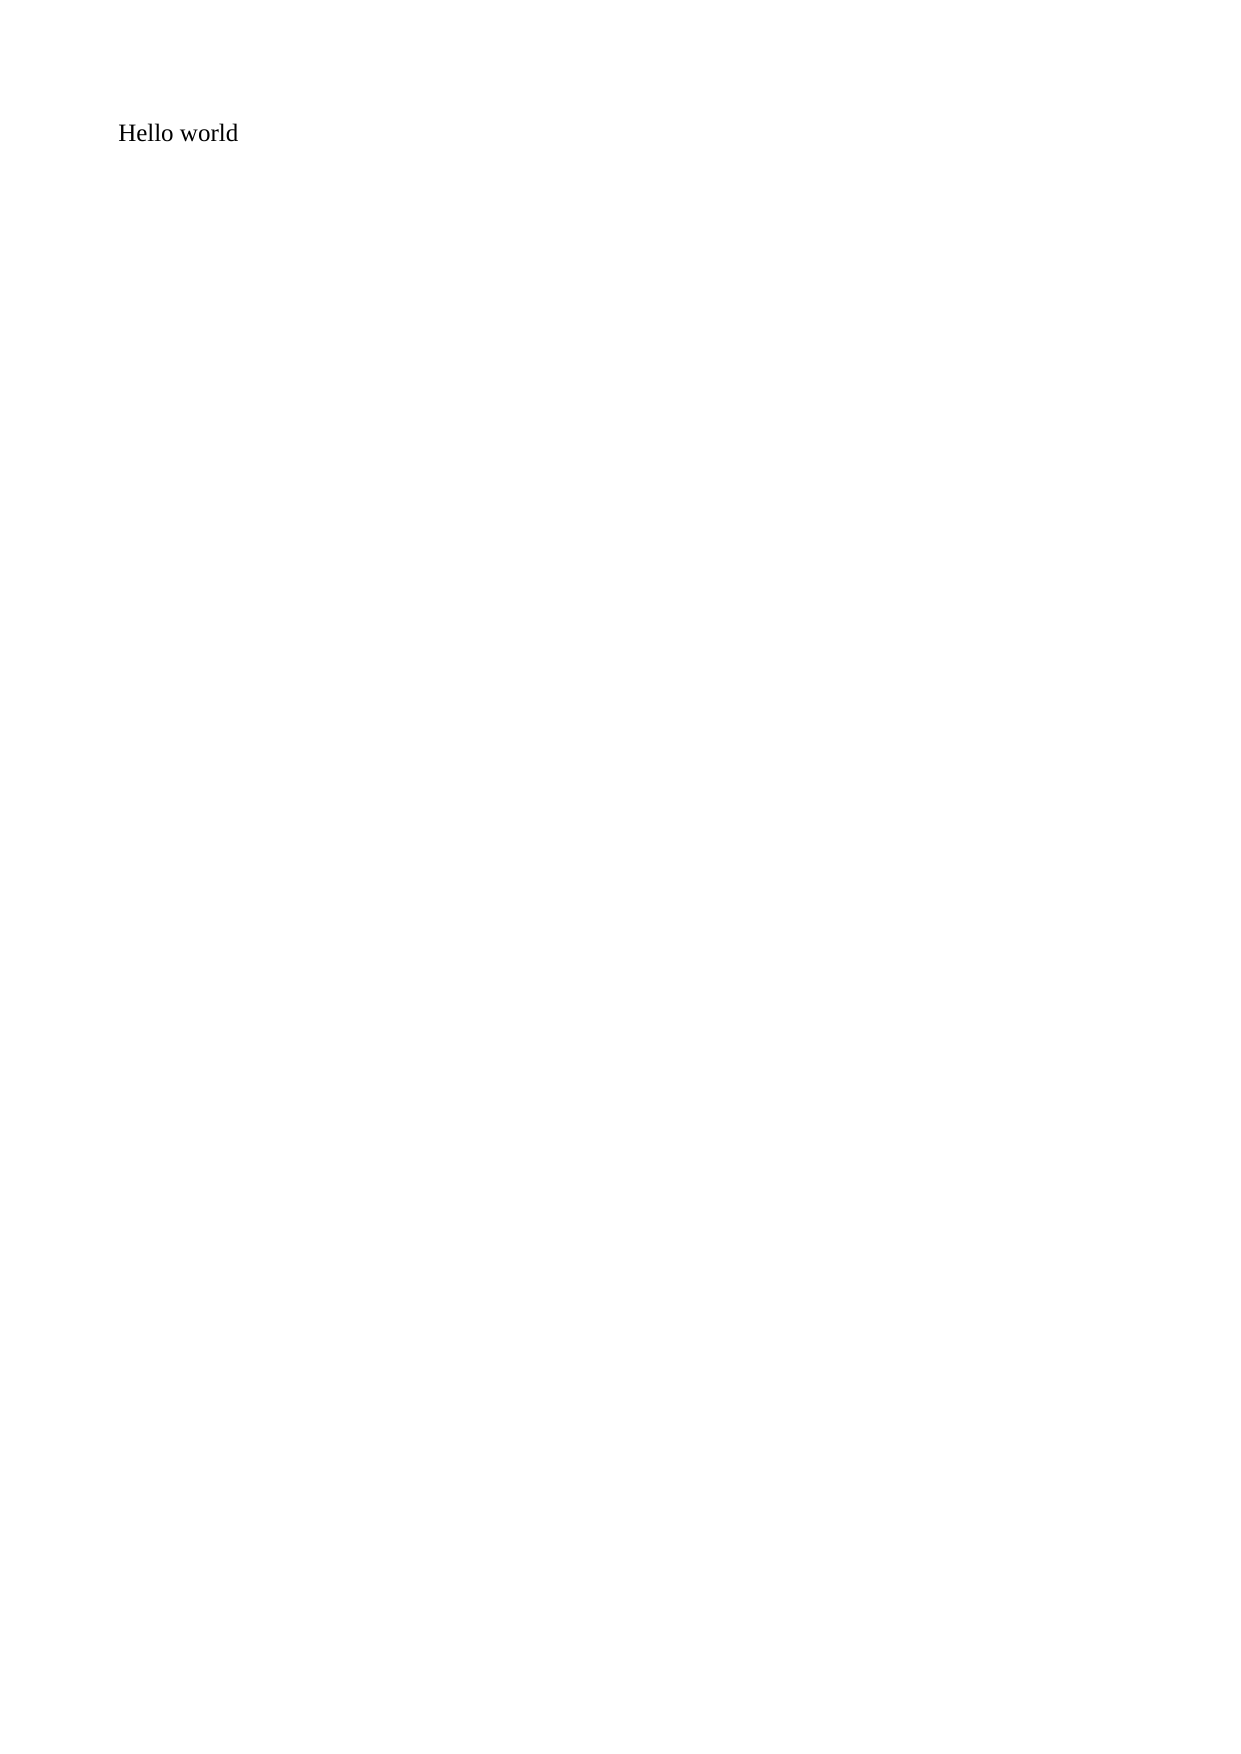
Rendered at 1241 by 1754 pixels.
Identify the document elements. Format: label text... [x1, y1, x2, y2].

text Hello world [118, 118, 1122, 147]
